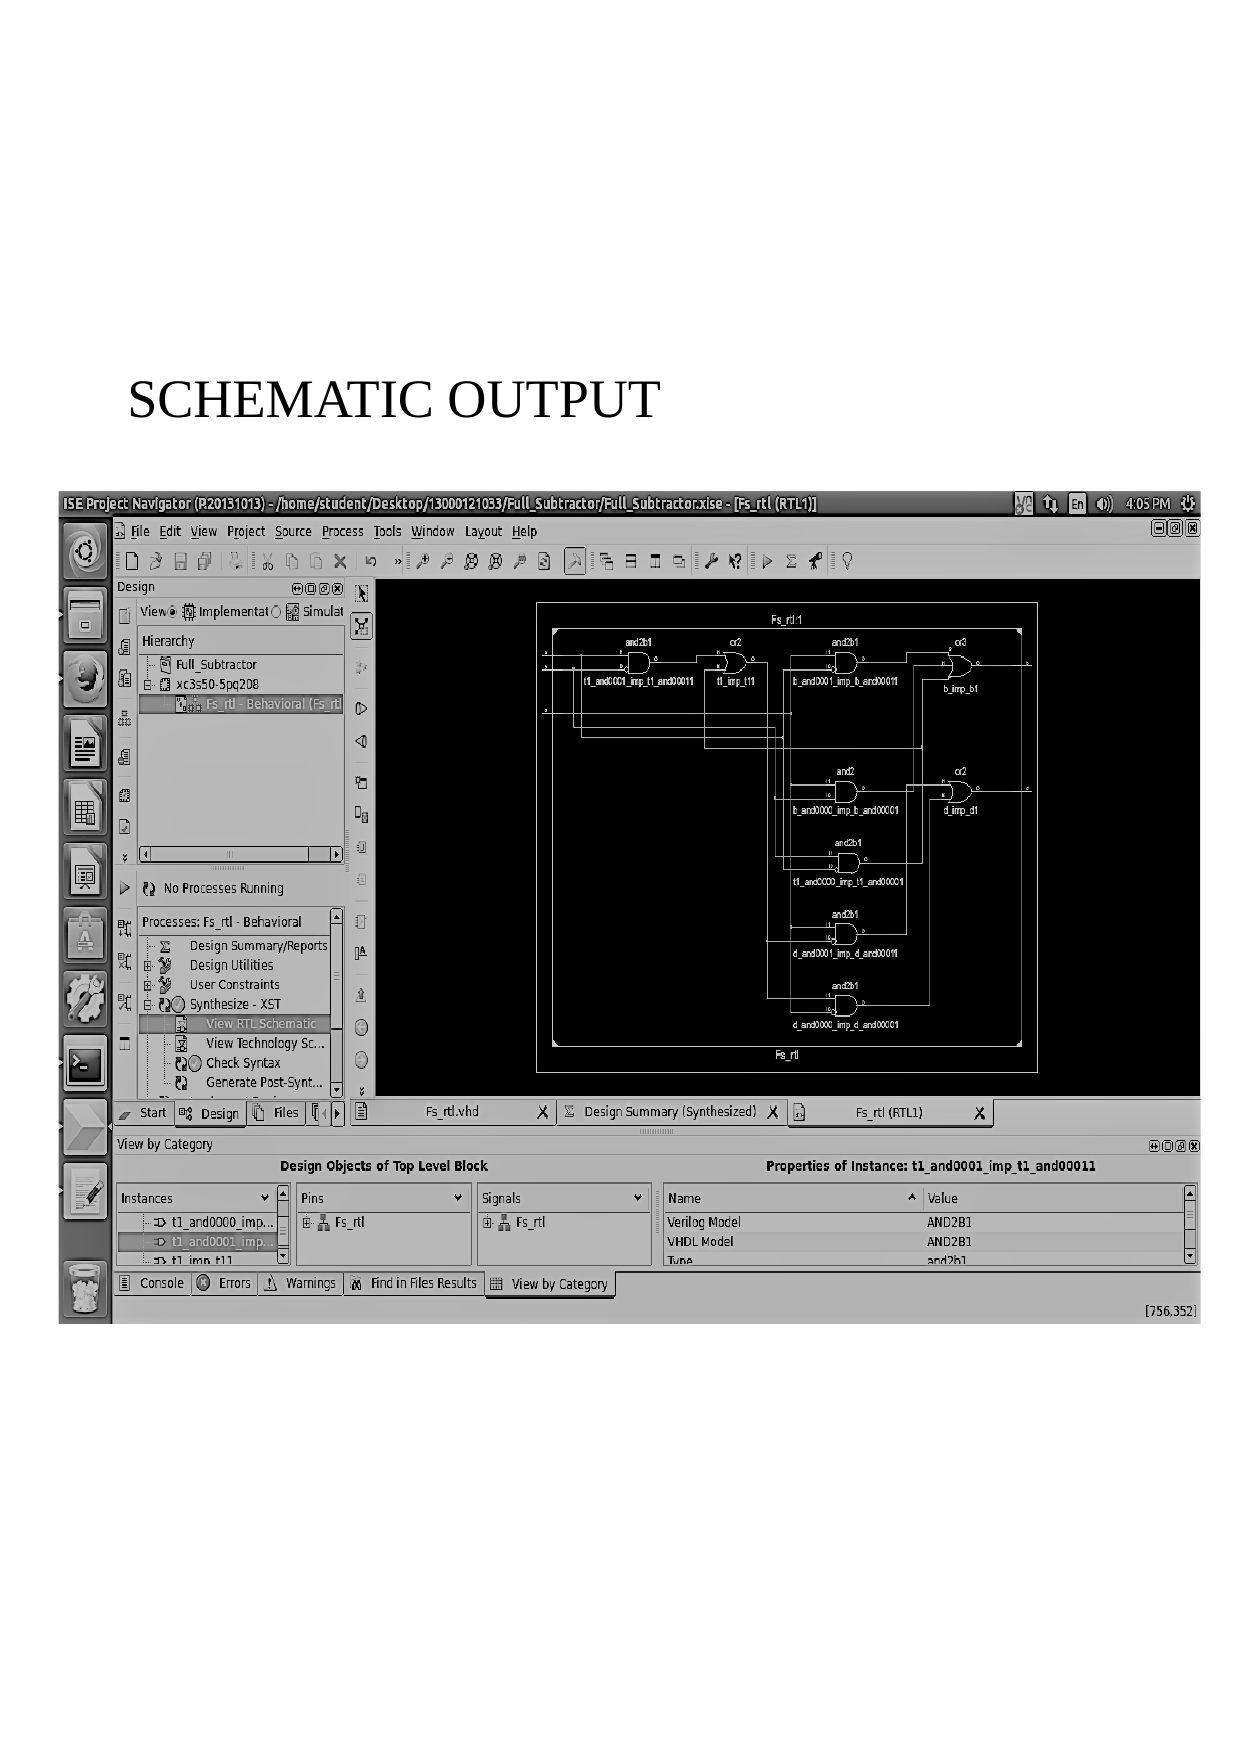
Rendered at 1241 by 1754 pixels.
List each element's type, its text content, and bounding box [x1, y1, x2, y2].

text SCHEMATIC OUTPUT [127, 367, 1122, 429]
picture [58, 491, 1201, 1324]
